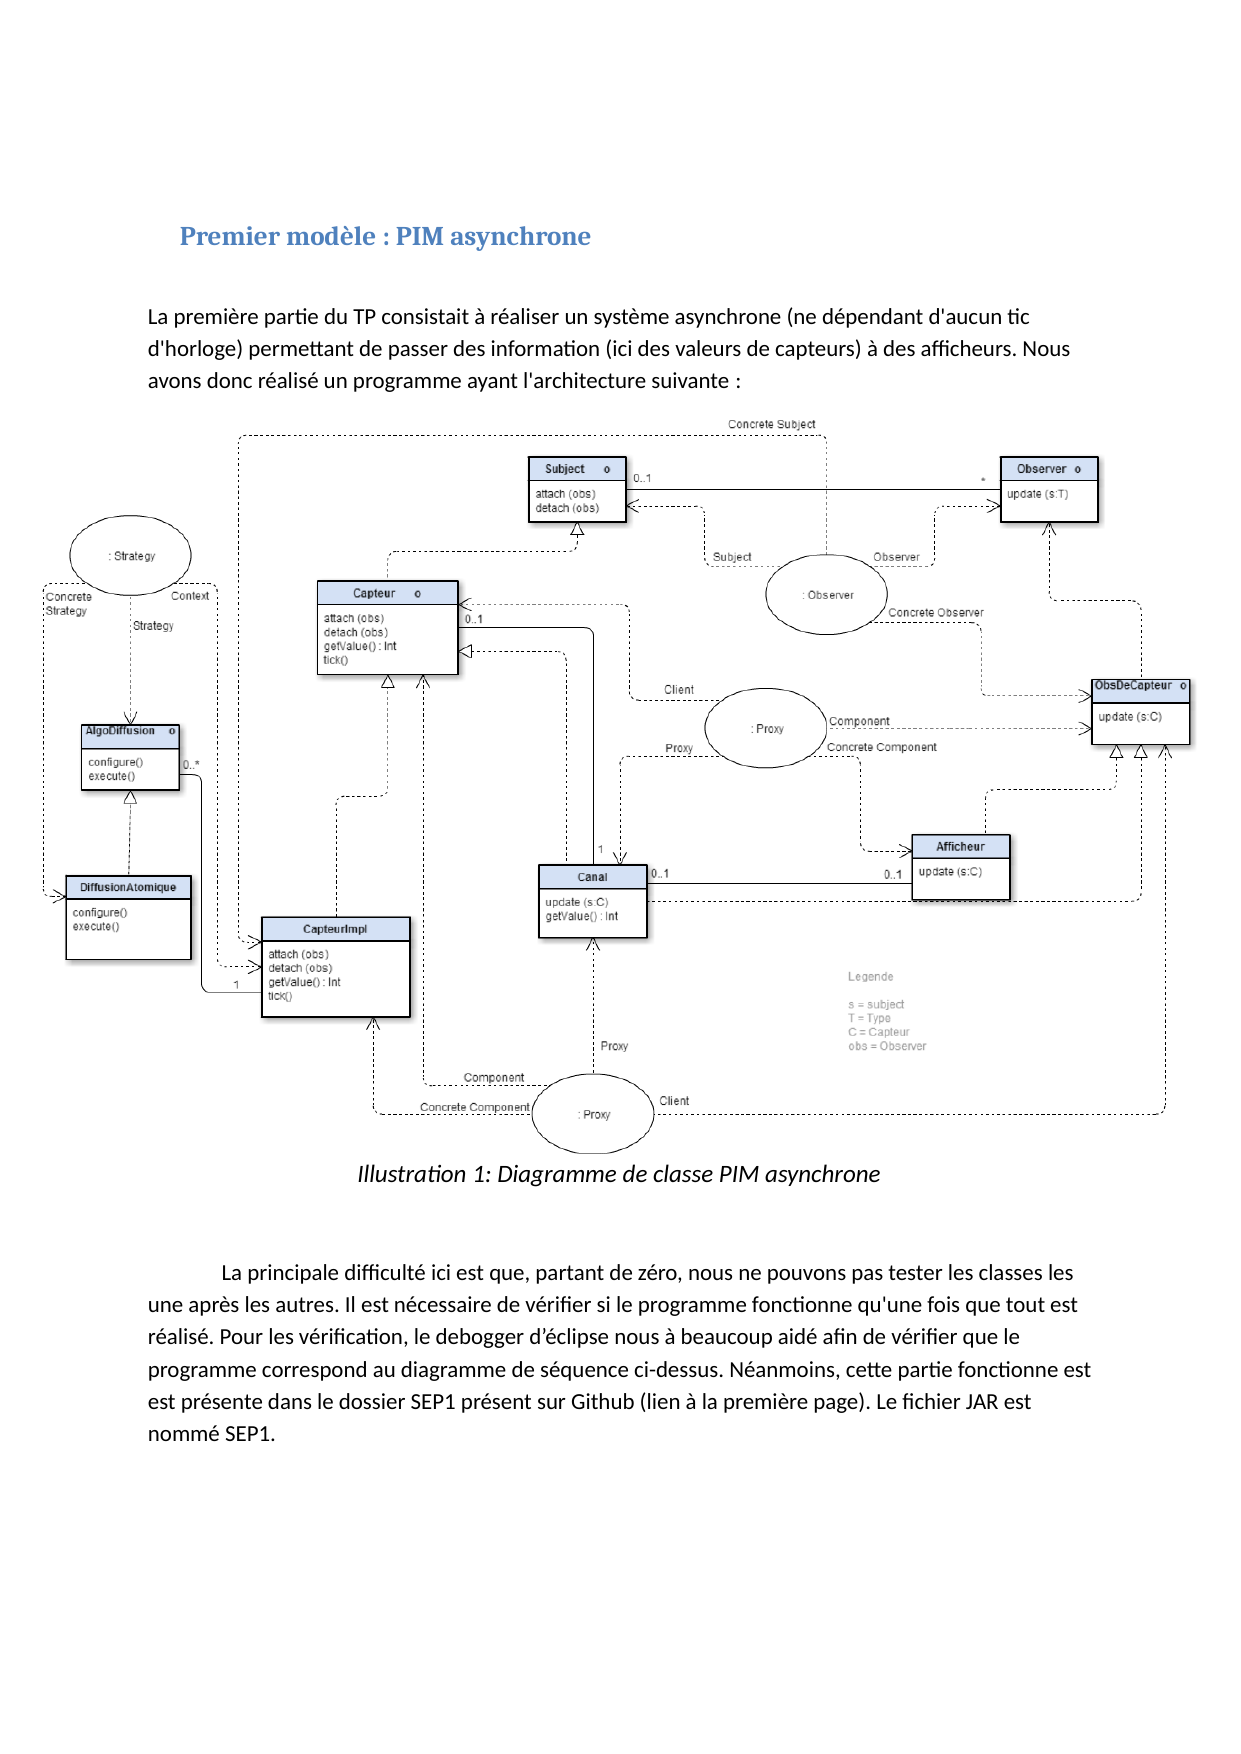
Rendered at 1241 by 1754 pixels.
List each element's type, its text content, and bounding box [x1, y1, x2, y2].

picture [23, 411, 1217, 1154]
subtitle Premier modèle : PIM asynchrone [179, 221, 1093, 253]
text La première partie du TP consistait à réaliser un système asynchrone (ne dépendant d'aucun tic d'horloge) permettant de passer des information (ici des valeurs de capteurs) à des afficheurs. Nous avons donc réalisé un programme ayant l'architecture suivante : [148, 302, 1093, 394]
text Illustration 1: Diagramme de classe PIM asynchrone [24, 1154, 1217, 1188]
text La principale difficulté ici est que, partant de zéro, nous ne pouvons pas tester les classes les une après les autres. Il est nécessaire de vérifier si le programme fonctionne qu'une fois que tout est réalisé. Pour les vérification, le debogger d’éclipse nous à beaucoup aidé afin de vérifier que le programme correspond au diagramme de séquence ci-dessus. Néanmoins, cette partie fonctionne est est présente dans le dossier SEP1 présent sur Github (lien à la première page). Le fichier JAR est nommé SEP1. [148, 1258, 1093, 1447]
